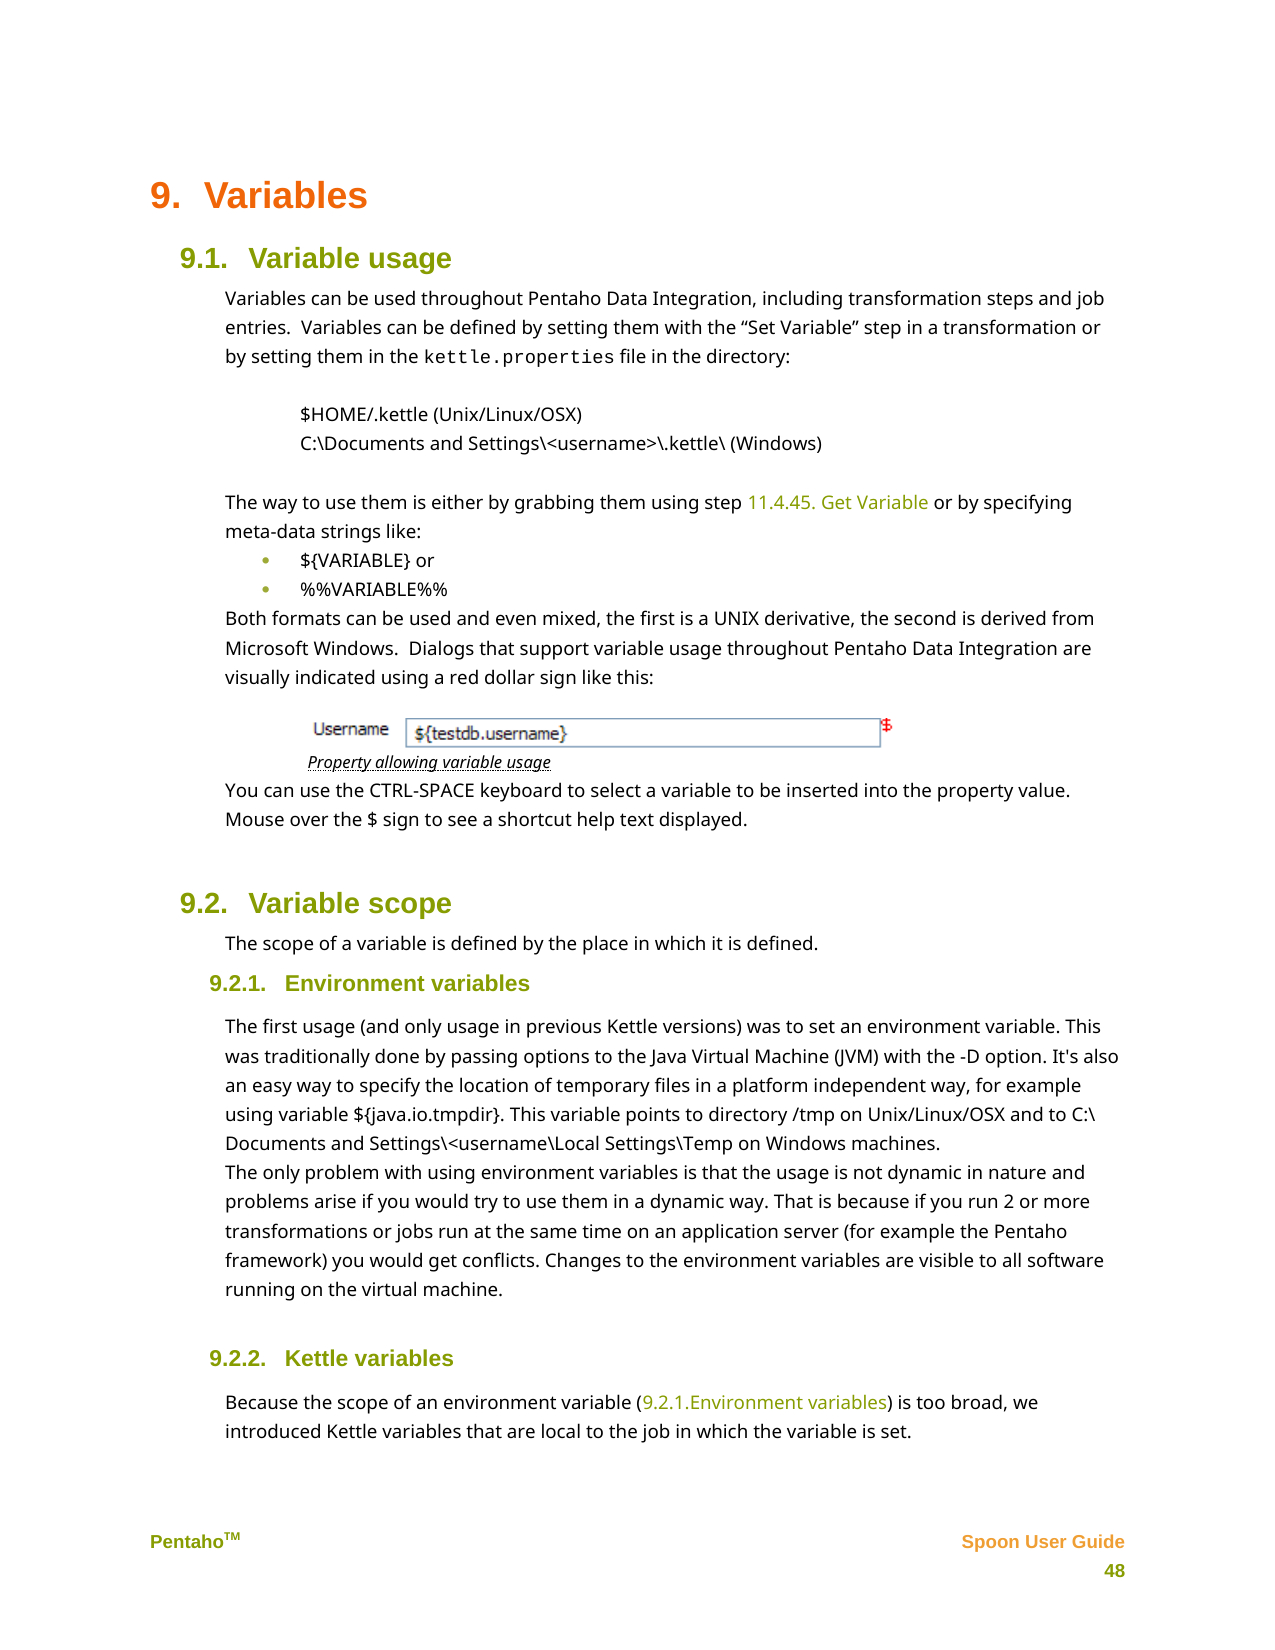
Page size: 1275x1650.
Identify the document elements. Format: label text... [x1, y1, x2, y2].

picture [304, 718, 911, 751]
list %%VARIABLE%% [262, 573, 1125, 602]
subtitle Variables [150, 181, 1125, 216]
text Both formats can be used and even mixed, the first is a UNIX derivative, the second is derived from Microsoft Windows. Dialogs that support variable usage throughout Pentaho Data Integration are visually indicated using a red dollar sign like this: [225, 602, 1125, 690]
text The only problem with using environment variables is that the usage is not dynamic in nature and problems arise if you would try to use them in a dynamic way. That is because if you run 2 or more transformations or jobs run at the same time on an application server (for example the Pentaho framework) you would get conflicts. Changes to the environment variables are visible to all software running on the virtual machine. [225, 1156, 1125, 1302]
text $HOME/.kettle (Unix/Linux/OSX) [300, 398, 1125, 427]
text The way to use them is either by grabbing them using step 11.4.45. Get Variable or by specifying meta-data strings like: [225, 486, 1125, 544]
subtitle Variable scope [179, 886, 1125, 921]
list ${VARIABLE} or [262, 544, 1125, 573]
text The scope of a variable is defined by the place in which it is defined. [225, 927, 1125, 956]
subtitle Environment variables [209, 963, 1125, 998]
text The first usage (and only usage in previous Kettle versions) was to set an environment variable. This was traditionally done by passing options to the Java Virtual Machine (JVM) with the -D option. It's also an easy way to specify the location of temporary files in a platform independent way, for example using variable ${java.io.tmpdir}. This variable points to directory /tmp on Unix/Linux/OSX and to C:\Documents and Settings\<username\Local Settings\Temp on Windows machines. [225, 1011, 1125, 1156]
text You can use the CTRL-SPACE keyboard to select a variable to be inserted into the property value. Mouse over the $ sign to see a shortcut help text displayed. [225, 690, 1125, 832]
subtitle Variable usage [179, 241, 1125, 275]
subtitle Kettle variables [209, 1338, 1125, 1373]
text Because the scope of an environment variable (9.2.1.Environment variables) is too broad, we introduced Kettle variables that are local to the job in which the variable is set. [225, 1386, 1125, 1444]
text C:\Documents and Settings\<username>\.kettle\ (Windows) [300, 427, 1125, 457]
text Variables can be used throughout Pentaho Data Integration, including transformation steps and job entries. Variables can be defined by setting them with the “Set Variable” step in a transformation or by setting them in the kettle.properties file in the directory: [225, 282, 1125, 369]
text Property allowing variable usage [307, 751, 900, 774]
